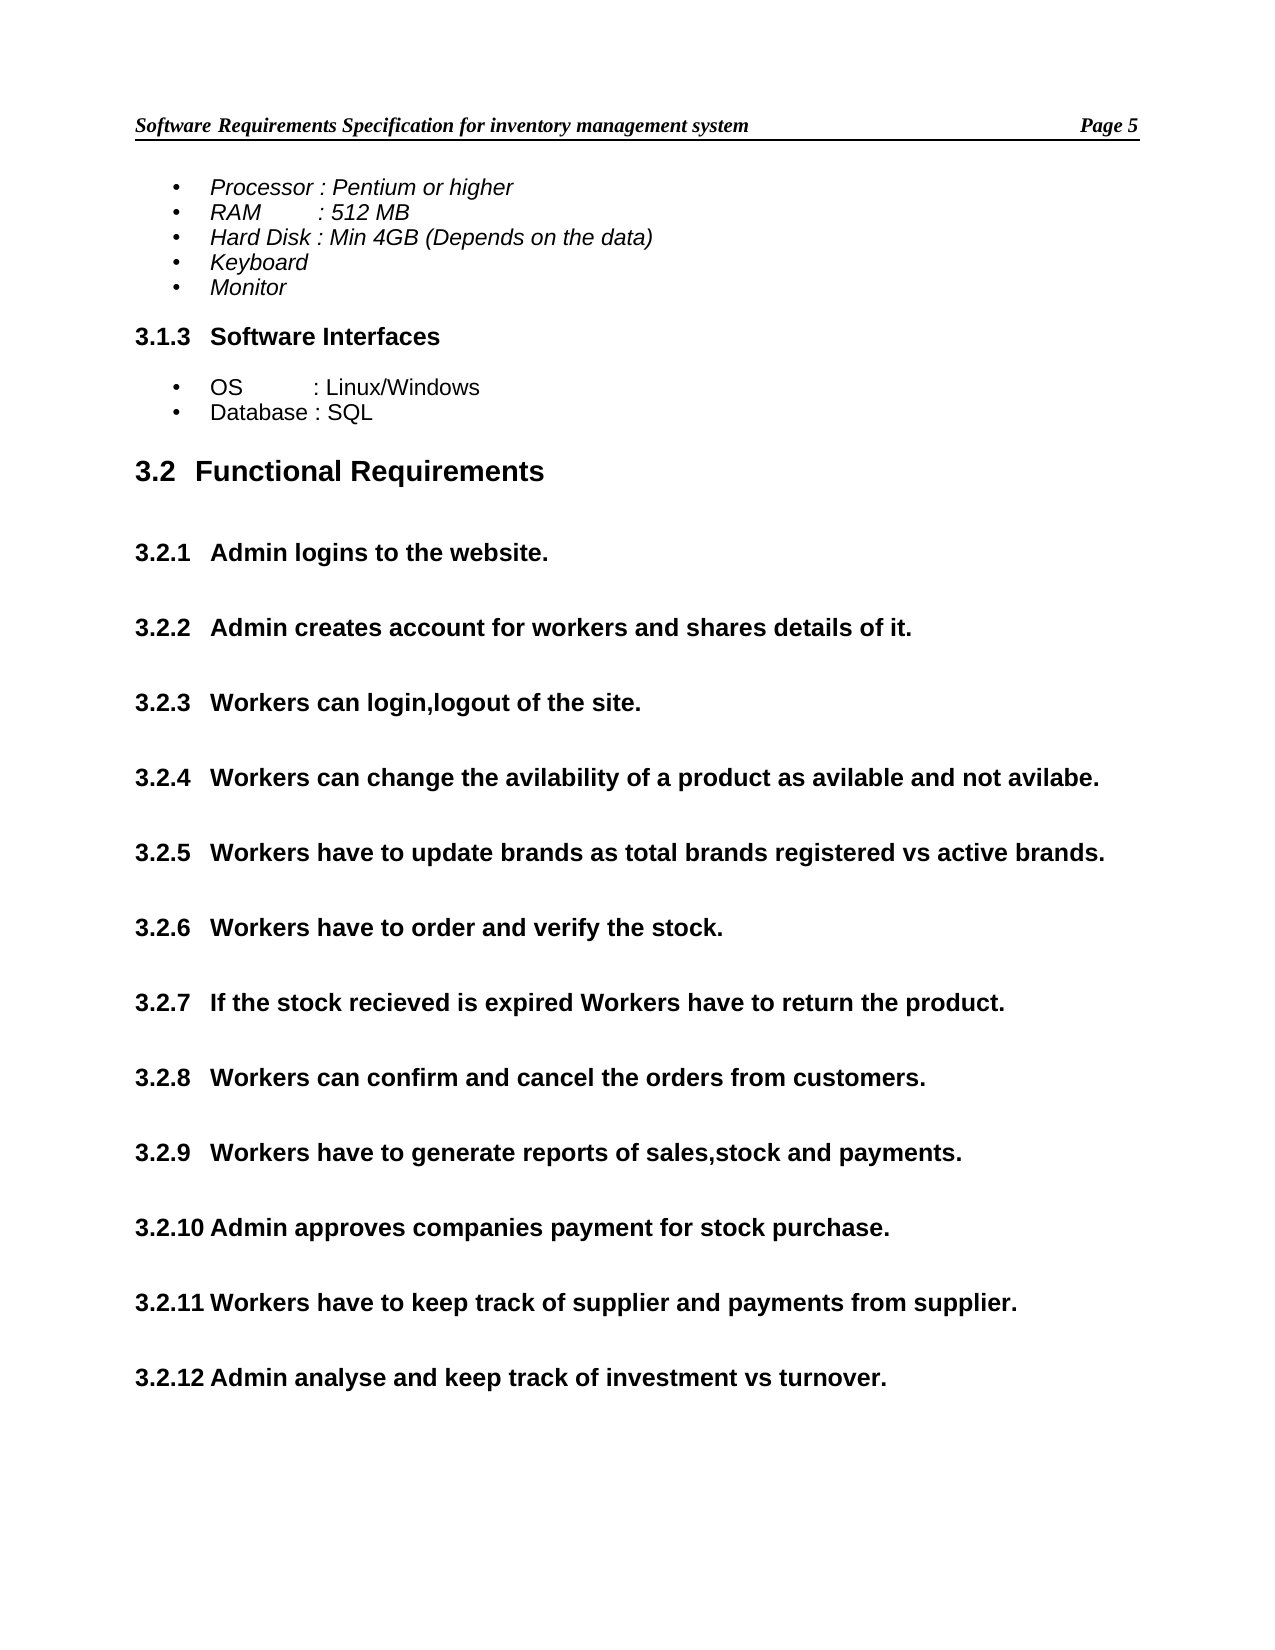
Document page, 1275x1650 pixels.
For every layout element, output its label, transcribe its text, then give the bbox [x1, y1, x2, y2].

subtitle Workers can confirm and cancel the orders from customers. [135, 1067, 1140, 1092]
subtitle If the stock recieved is expired Workers have to return the product. [135, 992, 1140, 1017]
subtitle Admin logins to the website. [135, 542, 1140, 567]
subtitle Workers have to order and verify the stock. [135, 917, 1140, 942]
subtitle Software Interfaces [135, 325, 1140, 350]
list Database : SQL [172, 400, 1140, 425]
list Processor : Pentium or higher [172, 175, 1140, 200]
subtitle Functional Requirements [135, 454, 1140, 488]
list Monitor [172, 275, 1140, 300]
list Keyboard [172, 250, 1140, 275]
subtitle Workers have to generate reports of sales,stock and payments. [135, 1142, 1140, 1167]
subtitle Admin approves companies payment for stock purchase. [135, 1217, 1140, 1242]
subtitle Workers can login,logout of the site. [135, 692, 1140, 717]
list OS : Linux/Windows [172, 375, 1140, 400]
subtitle Workers have to update brands as total brands registered vs active brands. [135, 842, 1140, 867]
subtitle Workers can change the avilability of a product as avilable and not avilabe. [135, 767, 1140, 792]
list Hard Disk : Min 4GB (Depends on the data) [172, 225, 1140, 250]
subtitle Admin creates account for workers and shares details of it. [135, 617, 1140, 642]
list RAM : 512 MB [172, 200, 1140, 225]
subtitle Workers have to keep track of supplier and payments from supplier. [135, 1292, 1140, 1317]
subtitle Admin analyse and keep track of investment vs turnover. [135, 1367, 1140, 1392]
